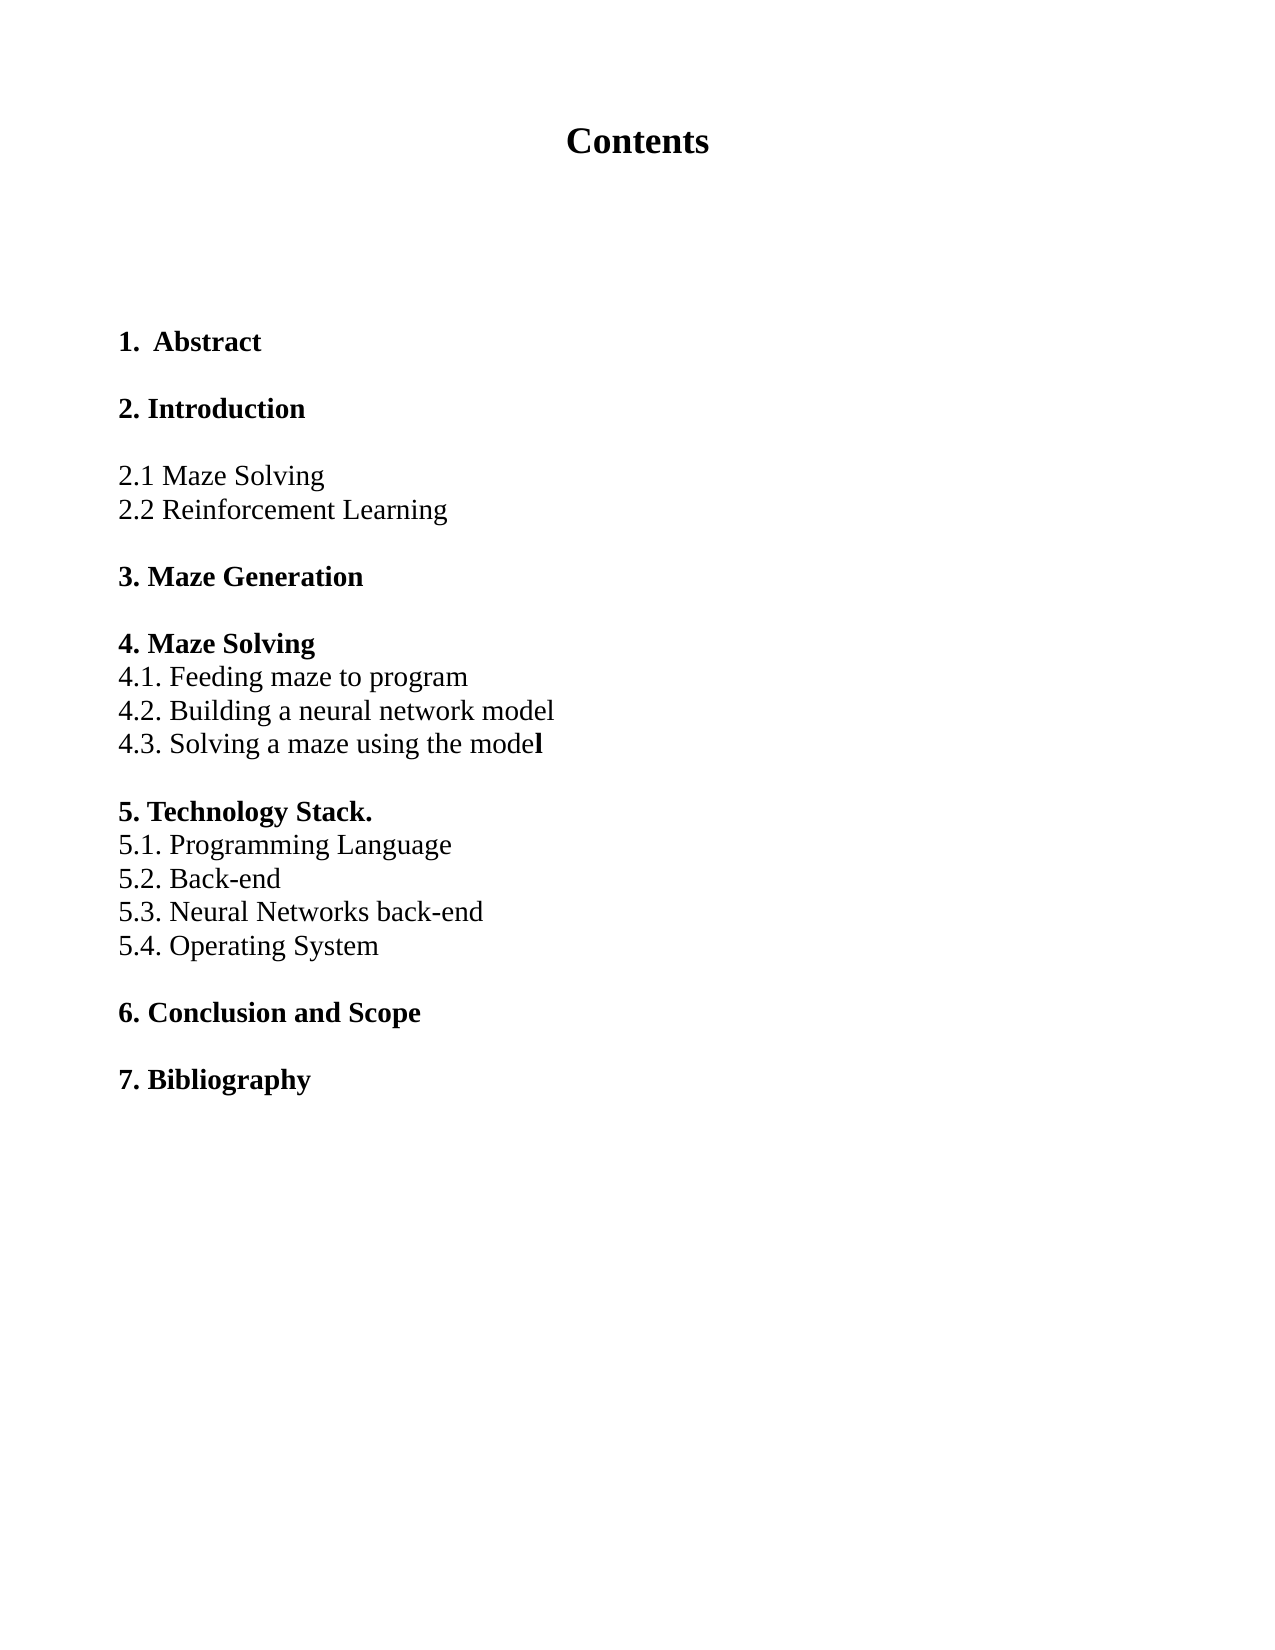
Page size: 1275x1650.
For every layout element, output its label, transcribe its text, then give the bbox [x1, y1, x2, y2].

text 5.4. Operating System [118, 928, 1157, 961]
text 5.3. Neural Networks back-end [118, 894, 1157, 928]
text 6. Conclusion and Scope [118, 995, 1157, 1028]
text 2. Introduction [118, 391, 1157, 425]
text 4. Maze Solving [118, 626, 1157, 659]
text 4.1. Feeding maze to program [118, 659, 1157, 693]
text Contents [118, 118, 1157, 161]
text 7. Bibliography [118, 1062, 1157, 1096]
text 3. Maze Generation [118, 559, 1157, 592]
text 4.2. Building a neural network model [118, 693, 1157, 727]
text 4.3. Solving a maze using the model [118, 727, 1157, 760]
text 2.2 Reinforcement Learning [118, 492, 1157, 525]
text 5. Technology Stack. [118, 794, 1157, 827]
text 5.2. Back-end [118, 861, 1157, 894]
text 5.1. Programming Language [118, 827, 1157, 861]
text 2.1 Maze Solving [118, 458, 1157, 492]
text 1. Abstract [118, 324, 1157, 358]
